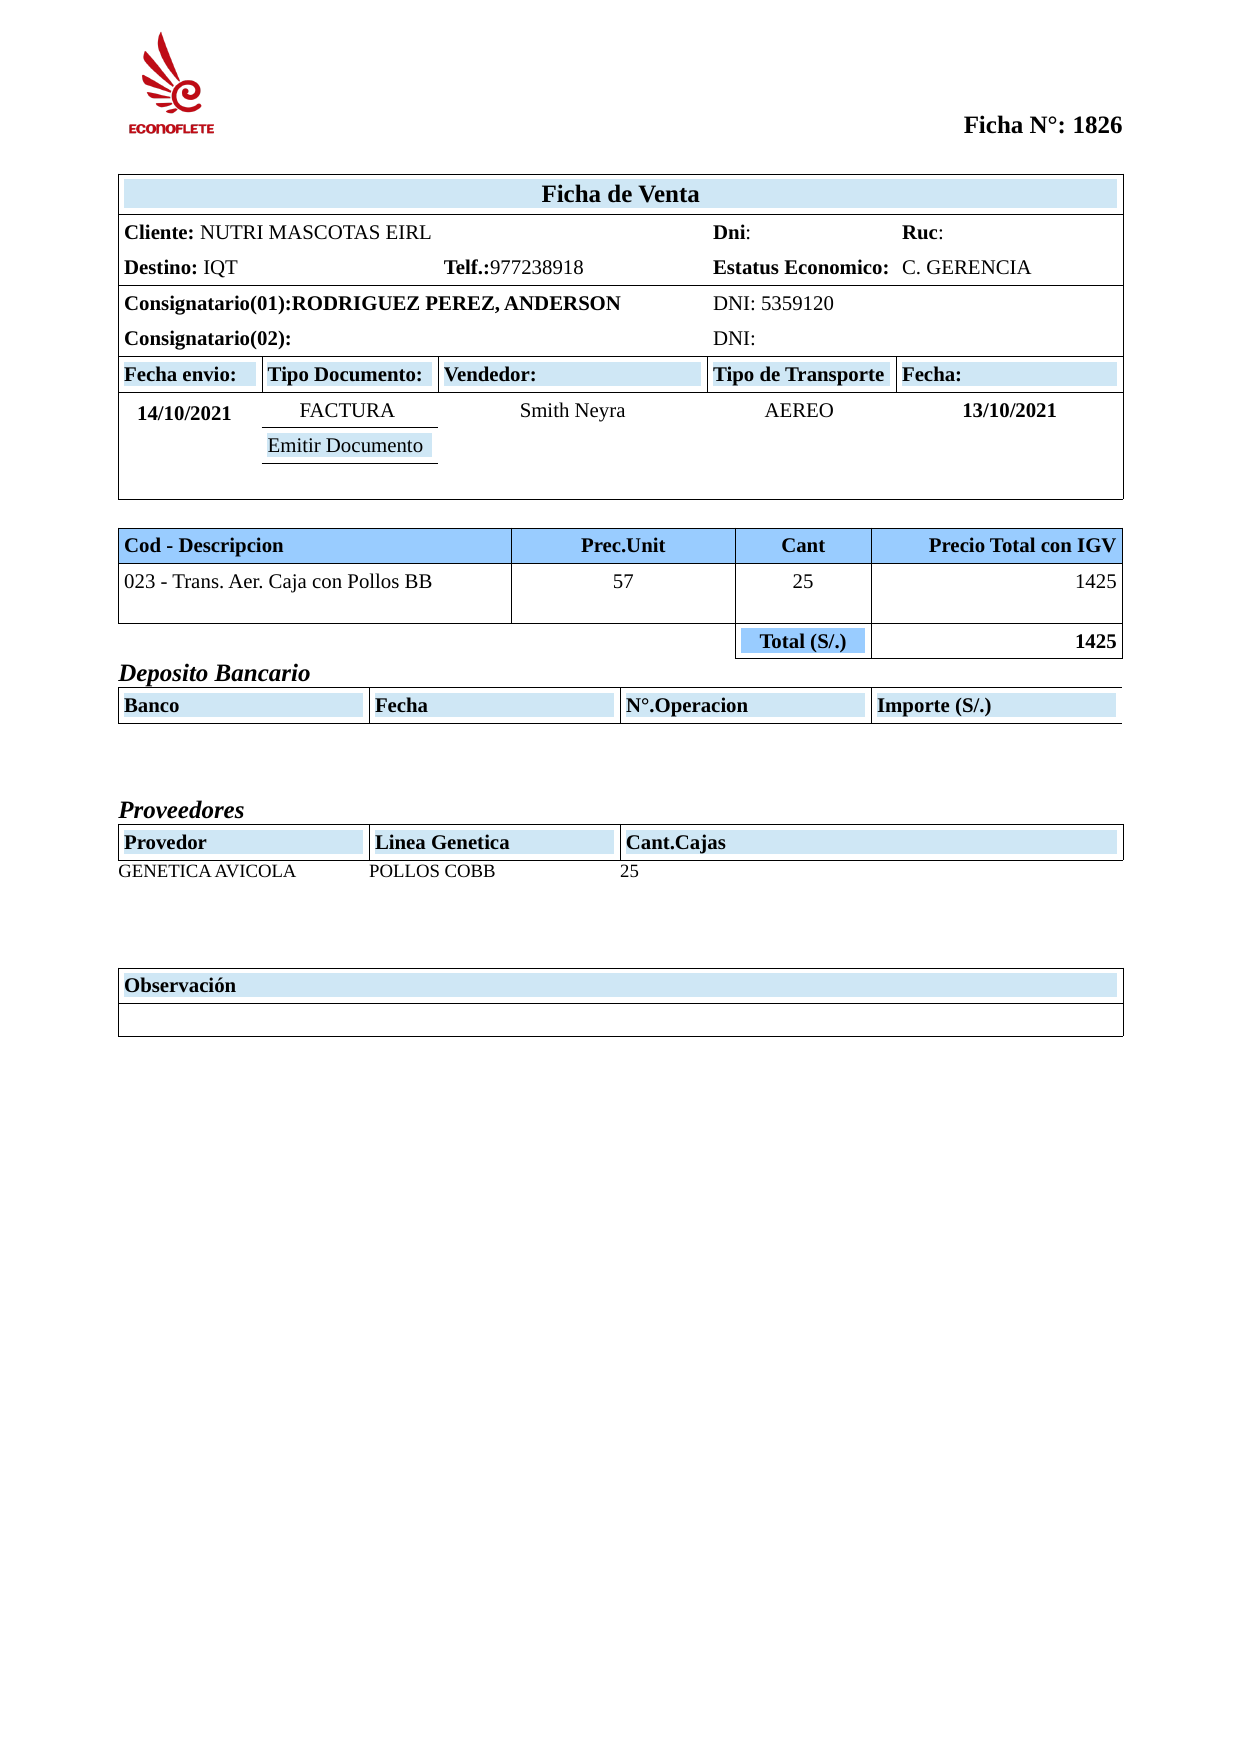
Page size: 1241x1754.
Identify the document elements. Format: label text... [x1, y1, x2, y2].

table_cell 1425 [872, 564, 1122, 623]
table_header Prec.Unit [512, 529, 735, 563]
table_cell 25 [736, 564, 871, 623]
table_cell [118, 881, 369, 903]
table_cell 13/10/2021 [896, 393, 1123, 498]
table_cell [620, 881, 1123, 903]
table_cell [620, 946, 1123, 967]
table_header Observación [119, 969, 1123, 1003]
table_cell 023 - Trans. Aer. Caja con Pollos BB [119, 564, 511, 623]
table_header Cant [736, 529, 871, 563]
table_cell Fecha: [897, 357, 1123, 392]
table_cell [118, 946, 369, 967]
table_cell Estatus Economico: [707, 249, 896, 285]
table_header Precio Total con IGV [872, 529, 1122, 563]
table_cell [369, 724, 620, 747]
table_cell [118, 724, 369, 747]
table_cell [118, 771, 369, 795]
table_cell [369, 747, 620, 771]
table_cell Dni: [707, 215, 896, 249]
table_cell Tipo Documento: [263, 357, 438, 392]
table_cell [620, 771, 871, 795]
table_header Ficha de Venta [119, 175, 1123, 214]
table_header Cant.Cajas [621, 825, 1123, 859]
table_cell [262, 464, 438, 498]
table_cell C. GERENCIA [896, 249, 1123, 285]
table_cell Fecha envio: [119, 357, 262, 392]
table_cell Telf.:977238918 [438, 249, 707, 285]
table_cell [118, 624, 511, 658]
table_cell Vendedor: [439, 357, 707, 392]
table_header N°.Operacion [621, 688, 871, 723]
table_cell 14/10/2021 [119, 393, 262, 498]
table_cell [369, 881, 620, 903]
table_cell POLLOS COBB [369, 861, 620, 881]
table_cell [620, 903, 1123, 924]
text Deposito Bancario [118, 658, 1122, 687]
text Proveedores [118, 795, 1122, 824]
table_cell Consignatario(02): [119, 321, 707, 356]
table_cell [620, 724, 871, 747]
table_cell Destino: IQT [119, 249, 438, 285]
table_cell [369, 924, 620, 946]
table_cell [118, 924, 369, 946]
table_cell Tipo de Transporte [708, 357, 896, 392]
table_cell [118, 747, 369, 771]
table_header Linea Genetica [370, 825, 620, 859]
table_cell AEREO [707, 393, 896, 498]
table_header Fecha [370, 688, 620, 723]
table_cell DNI: [707, 321, 1123, 356]
table_cell [369, 771, 620, 795]
table_cell [369, 903, 620, 924]
table_cell [511, 624, 735, 658]
table_cell 1425 [872, 624, 1122, 658]
table_cell 57 [512, 564, 735, 623]
table_cell DNI: 5359120 [707, 286, 1123, 321]
table_cell Total (S/.) [736, 624, 871, 658]
table_cell [620, 924, 1123, 946]
table_cell GENETICA AVICOLA [118, 861, 369, 881]
table_cell [369, 946, 620, 967]
table_cell [871, 771, 1122, 795]
table_header Importe (S/.) [872, 688, 1122, 723]
table_header Cod - Descripcion [119, 529, 511, 563]
table_cell [871, 724, 1122, 747]
picture [118, 31, 225, 134]
table_cell Smith Neyra [438, 393, 707, 498]
table_cell [118, 903, 369, 924]
table_cell [119, 1004, 1123, 1036]
table_header Banco [119, 688, 369, 723]
table_cell Consignatario(01):RODRIGUEZ PEREZ, ANDERSON [119, 286, 707, 321]
table_header Provedor [119, 825, 369, 859]
table_cell [871, 747, 1122, 771]
table_cell Emitir Documento [262, 428, 438, 463]
table_cell FACTURA [262, 393, 438, 427]
table_cell [620, 747, 871, 771]
table_cell Ruc: [896, 215, 1123, 249]
table_cell 25 [620, 861, 1123, 881]
table_cell Cliente: NUTRI MASCOTAS EIRL [119, 215, 707, 249]
